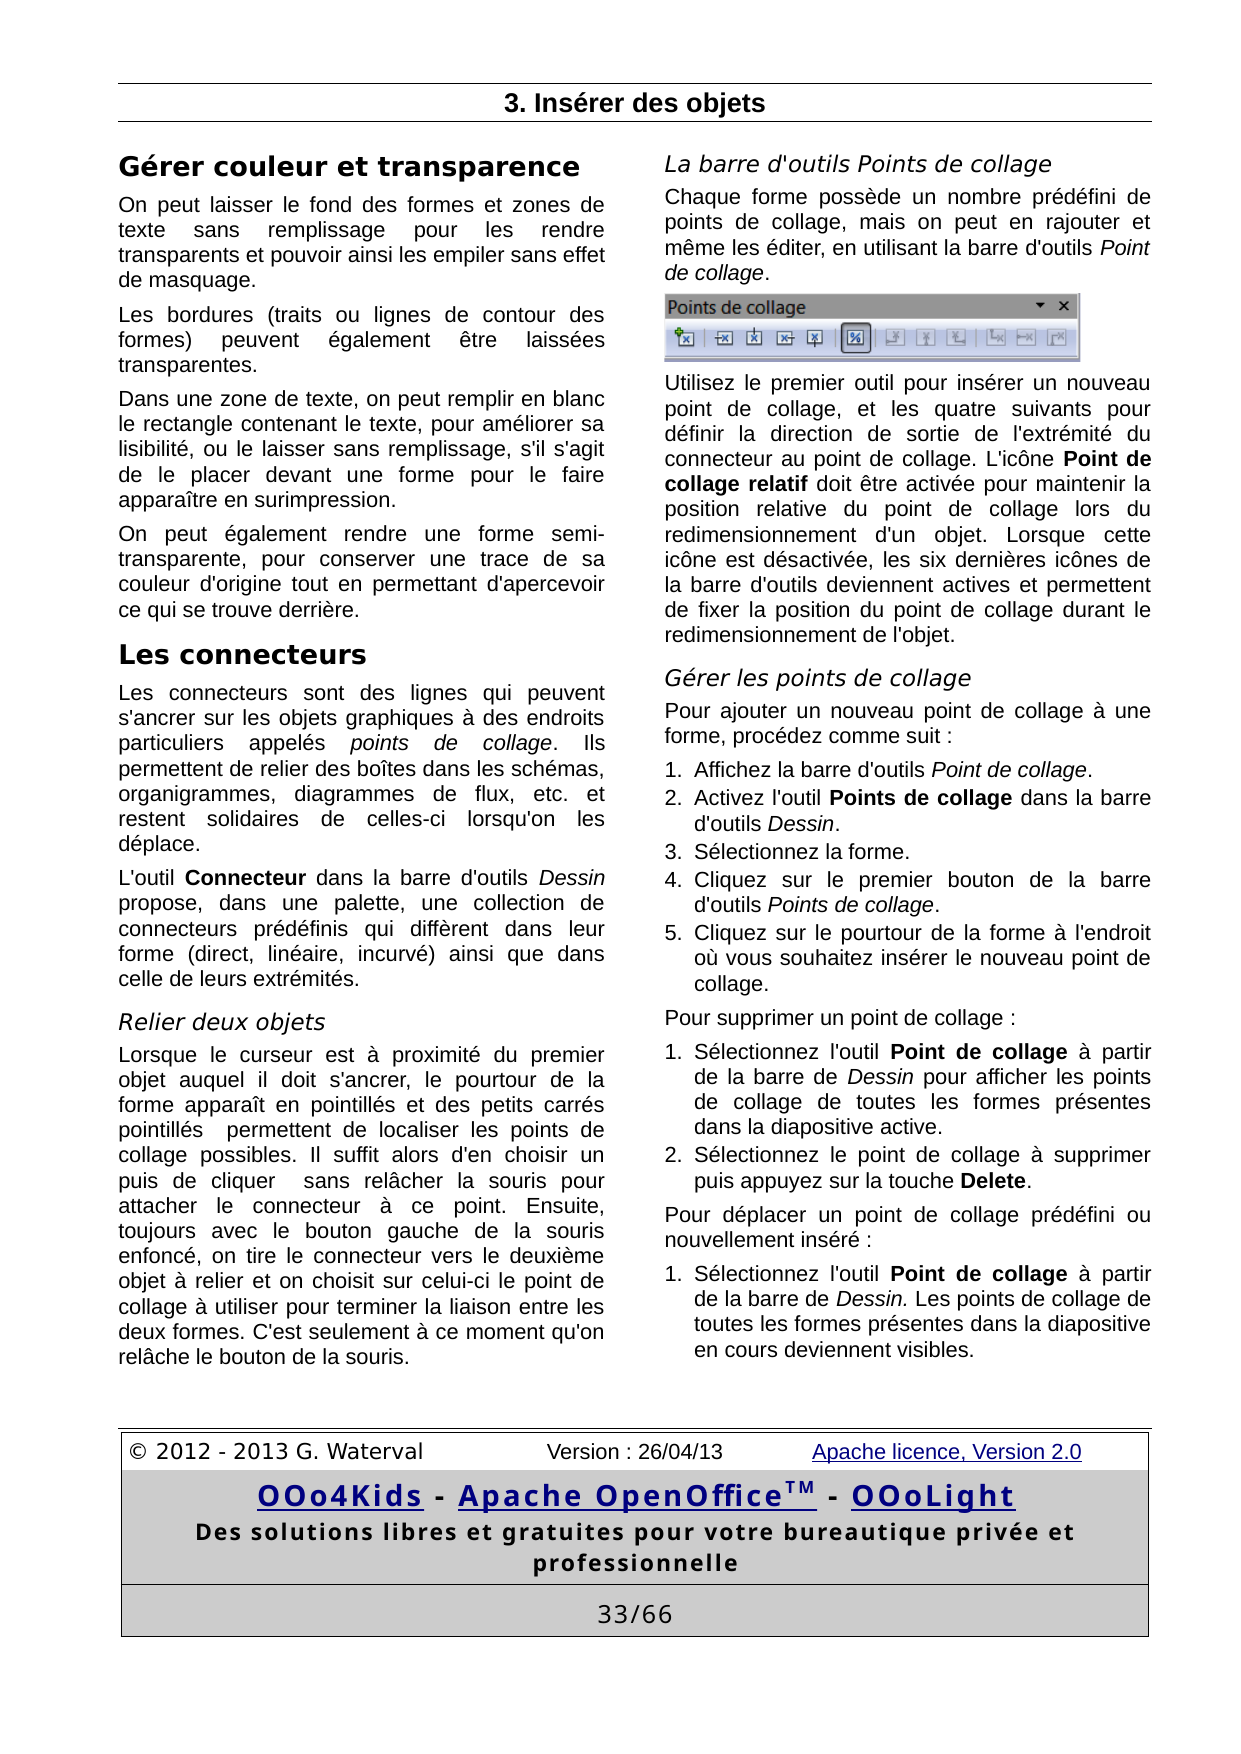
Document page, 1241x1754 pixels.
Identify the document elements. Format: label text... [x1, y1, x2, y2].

text Chaque forme possède un nombre prédéfini de points de collage, mais on peut en rajouter et même les éditer, en utilisant la barre d'outils Point de collage. [664, 184, 1152, 285]
list Pour supprimer un point de collage : [664, 1004, 1152, 1030]
list Cliquez sur le premier bouton de la barre d'outils Points de collage. [664, 867, 1152, 917]
text On peut également rendre une forme semi-transparente, pour conserver une trace de sa couleur d'origine tout en permettant d'apercevoir ce qui se trouve derrière. [118, 521, 605, 622]
text Dans une zone de texte, on peut remplir en blanc le rectangle contenant le texte, pour améliorer sa lisibilité, ou le laisser sans remplissage, s'il s'agit de le placer devant une forme pour le faire apparaître en surimpression. [118, 386, 605, 512]
text On peut laisser le fond des formes et zones de texte sans remplissage pour les rendre transparents et pouvoir ainsi les empiler sans effet de masquage. [118, 192, 605, 293]
text Les connecteurs sont des lignes qui peuvent s'ancrer sur les objets graphiques à des endroits particuliers appelés points de collage. Ils permettent de relier des boîtes dans les schémas, organigrammes, diagrammes de flux, etc. et restent solidaires de celles-ci lorsqu'on les déplace. [118, 680, 605, 856]
text L'outil Connecteur dans la barre d'outils Dessin propose, dans une palette, une collection de connecteurs prédéfinis qui diffèrent dans leur forme (direct, linéaire, incurvé) ainsi que dans celle de leurs extrémités. [118, 865, 605, 991]
subtitle La barre d'outils Points de collage [664, 151, 1152, 178]
text Lorsque le curseur est à proximité du premier objet auquel il doit s'ancrer, le pourtour de la forme apparaît en pointillés et des petits carrés pointillés permettent de localiser les points de collage possibles. Il suffit alors d'en choisir un puis de cliquer sans relâcher la souris pour attacher le connecteur à ce point. Ensuite, toujours avec le bouton gauche de la souris enfoncé, on tire le connecteur vers le deuxième objet à relier et on choisit sur celui-ci le point de collage à utiliser pour terminer la liaison entre les deux formes. C'est seulement à ce moment qu'on relâche le bouton de la souris. [118, 1041, 605, 1369]
list Sélectionnez l'outil Point de collage à partir de la barre de Dessin. Les points de collage de toutes les formes présentes dans la diapositive en cours deviennent visibles. [664, 1261, 1152, 1362]
text Utilisez le premier outil pour insérer un nouveau point de collage, et les quatre suivants pour définir la direction de sortie de l'extrémité du connecteur au point de collage. L'icône Point de collage relatif doit être activée pour maintenir la position relative du point de collage lors du redimensionnement d'un objet. Lorsque cette icône est désactivée, les six dernières icônes de la barre d'outils deviennent actives et permettent de fixer la position du point de collage durant le redimensionnement de l'objet. [664, 370, 1152, 647]
list Pour déplacer un point de collage prédéfini ou nouvellement inséré : [664, 1202, 1152, 1252]
list Affichez la barre d'outils Point de collage. [664, 757, 1152, 782]
subtitle Gérer les points de collage [664, 665, 1152, 692]
subtitle Relier deux objets [118, 1009, 605, 1036]
list Sélectionnez le point de collage à supprimer puis appuyez sur la touche Delete. [664, 1142, 1152, 1193]
list Sélectionnez l'outil Point de collage à partir de la barre de Dessin pour afficher les points de collage de toutes les formes présentes dans la diapositive active. [664, 1038, 1152, 1139]
text Pour ajouter un nouveau point de collage à une forme, procédez comme suit : [664, 698, 1152, 748]
list Cliquez sur le pourtour de la forme à l'endroit où vous souhaitez insérer le nouveau point de collage. [664, 920, 1152, 996]
text Les bordures (traits ou lignes de contour des formes) peuvent également être laissées transparentes. [118, 301, 605, 377]
subtitle Gérer couleur et transparence [118, 151, 605, 183]
subtitle Les connecteurs [118, 639, 605, 671]
list Activez l'outil Points de collage dans la barre d'outils Dessin. [664, 785, 1152, 836]
list Sélectionnez la forme. [664, 838, 1152, 864]
